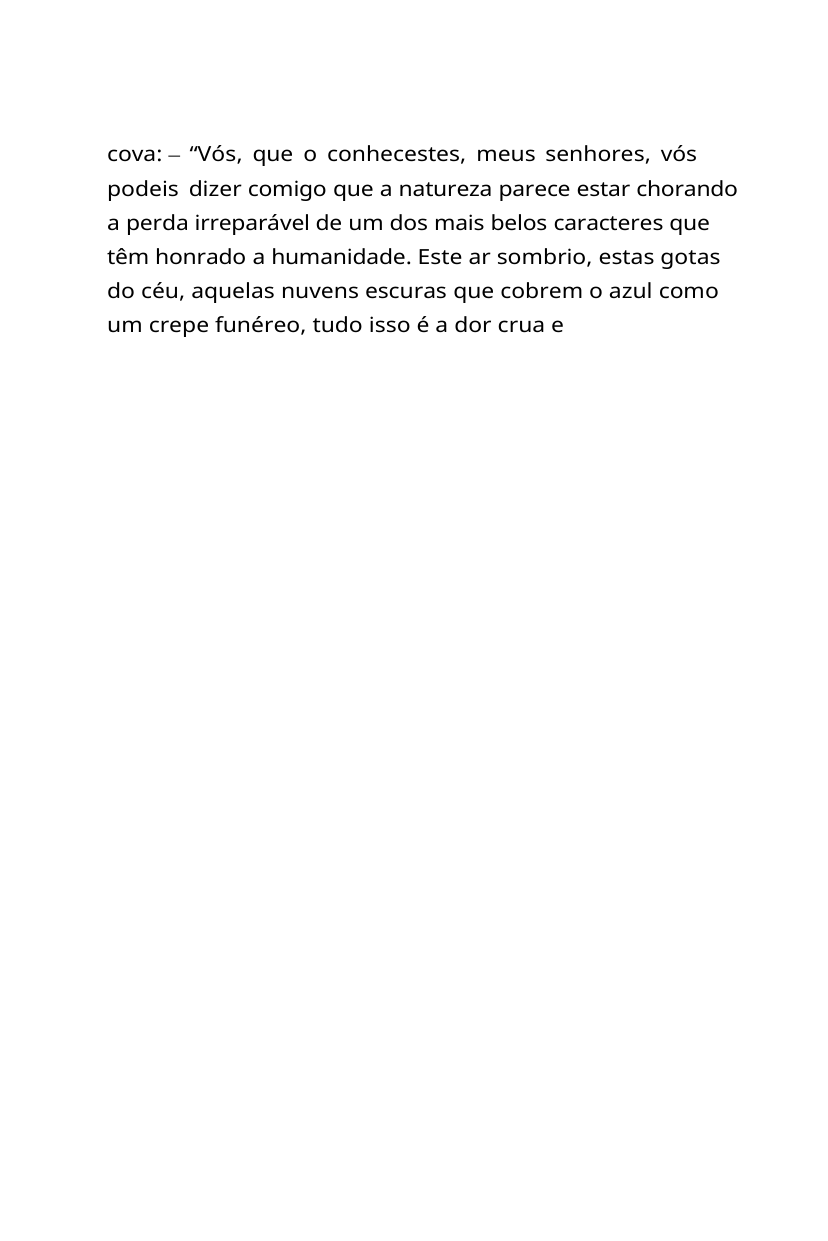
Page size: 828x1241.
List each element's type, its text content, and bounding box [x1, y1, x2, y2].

text cova: – “Vós, que o conhecestes, meus senhores, vós podeis dizer comigo que a natureza parece estar chorando a perda irreparável de um dos mais belos caracteres que têm honrado a humanidade. Este ar sombrio, estas gotas do céu, aquelas nuvens escuras que cobrem o azul como um crepe funéreo, tudo isso é a dor crua e [107, 139, 745, 338]
